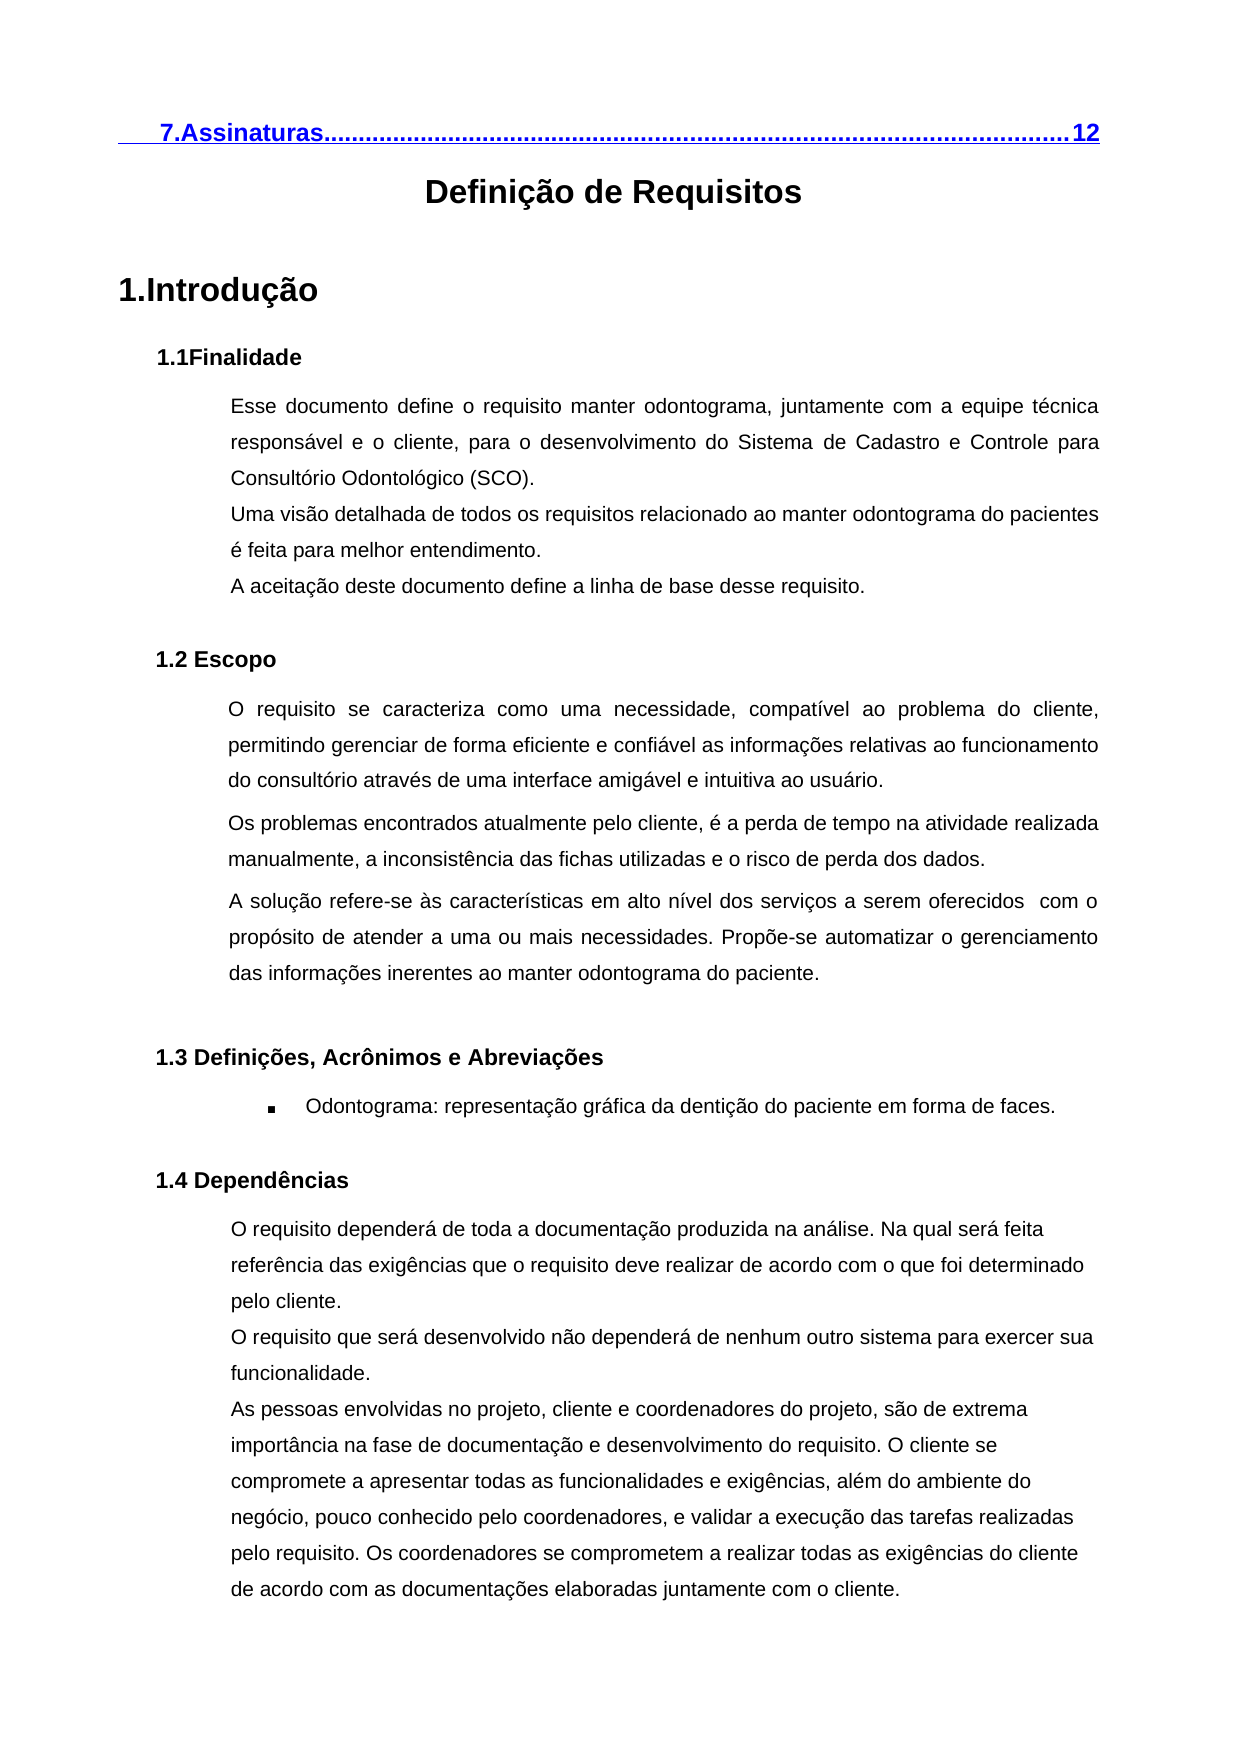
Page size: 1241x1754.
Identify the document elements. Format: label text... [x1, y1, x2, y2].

subtitle Definições, Acrônimos e Abreviações [155, 1044, 1100, 1070]
text O requisito se caracteriza como uma necessidade, compatível ao problema do cliente, permitindo gerenciar de forma eficiente e confiável as informações relativas ao funcionamento do consultório através de uma interface amigável e intuitiva ao usuário. [228, 696, 1100, 792]
subtitle Finalidade [157, 344, 1100, 370]
text As pessoas envolvidas no projeto, cliente e coordenadores do projeto, são de extrema importância na fase de documentação e desenvolvimento do requisito. O cliente se compromete a apresentar todas as funcionalidades e exigências, além do ambiente do negócio, pouco conhecido pelo coordenadores, e validar a execução das tarefas realizadas pelo requisito. Os coordenadores se comprometem a realizar todas as exigências do cliente de acordo com as documentações elaboradas juntamente com o cliente. [231, 1397, 1100, 1600]
subtitle Definição de Requisitos [118, 172, 1100, 210]
list Odontograma: representação gráfica da dentição do paciente em forma de faces. [268, 1094, 1100, 1118]
text O requisito que será desenvolvido não dependerá de nenhum outro sistema para exercer sua funcionalidade. [231, 1325, 1100, 1385]
text A aceitação deste documento define a linha de base desse requisito. [230, 574, 1100, 598]
subtitle Introdução [118, 270, 1100, 309]
subtitle Escopo [155, 646, 1100, 672]
subtitle Dependências [155, 1167, 1100, 1193]
text 7.Assinaturas 12 [118, 118, 1100, 143]
text Esse documento define o requisito manter odontograma, juntamente com a equipe técnica responsável e o cliente, para o desenvolvimento do Sistema de Cadastro e Controle para Consultório Odontológico (SCO). [230, 394, 1100, 490]
text A solução refere-se às características em alto nível dos serviços a serem oferecidos com o propósito de atender a uma ou mais necessidades. Propõe-se automatizar o gerenciamento das informações inerentes ao manter odontograma do paciente. [229, 889, 1100, 984]
text Uma visão detalhada de todos os requisitos relacionado ao manter odontograma do pacientes é feita para melhor entendimento. [230, 502, 1100, 562]
text O requisito dependerá de toda a documentação produzida na análise. Na qual será feita referência das exigências que o requisito deve realizar de acordo com o que foi determinado pelo cliente. [231, 1217, 1100, 1313]
text Os problemas encontrados atualmente pelo cliente, é a perda de tempo na atividade realizada manualmente, a inconsistência das fichas utilizadas e o risco de perda dos dados. [228, 811, 1100, 870]
